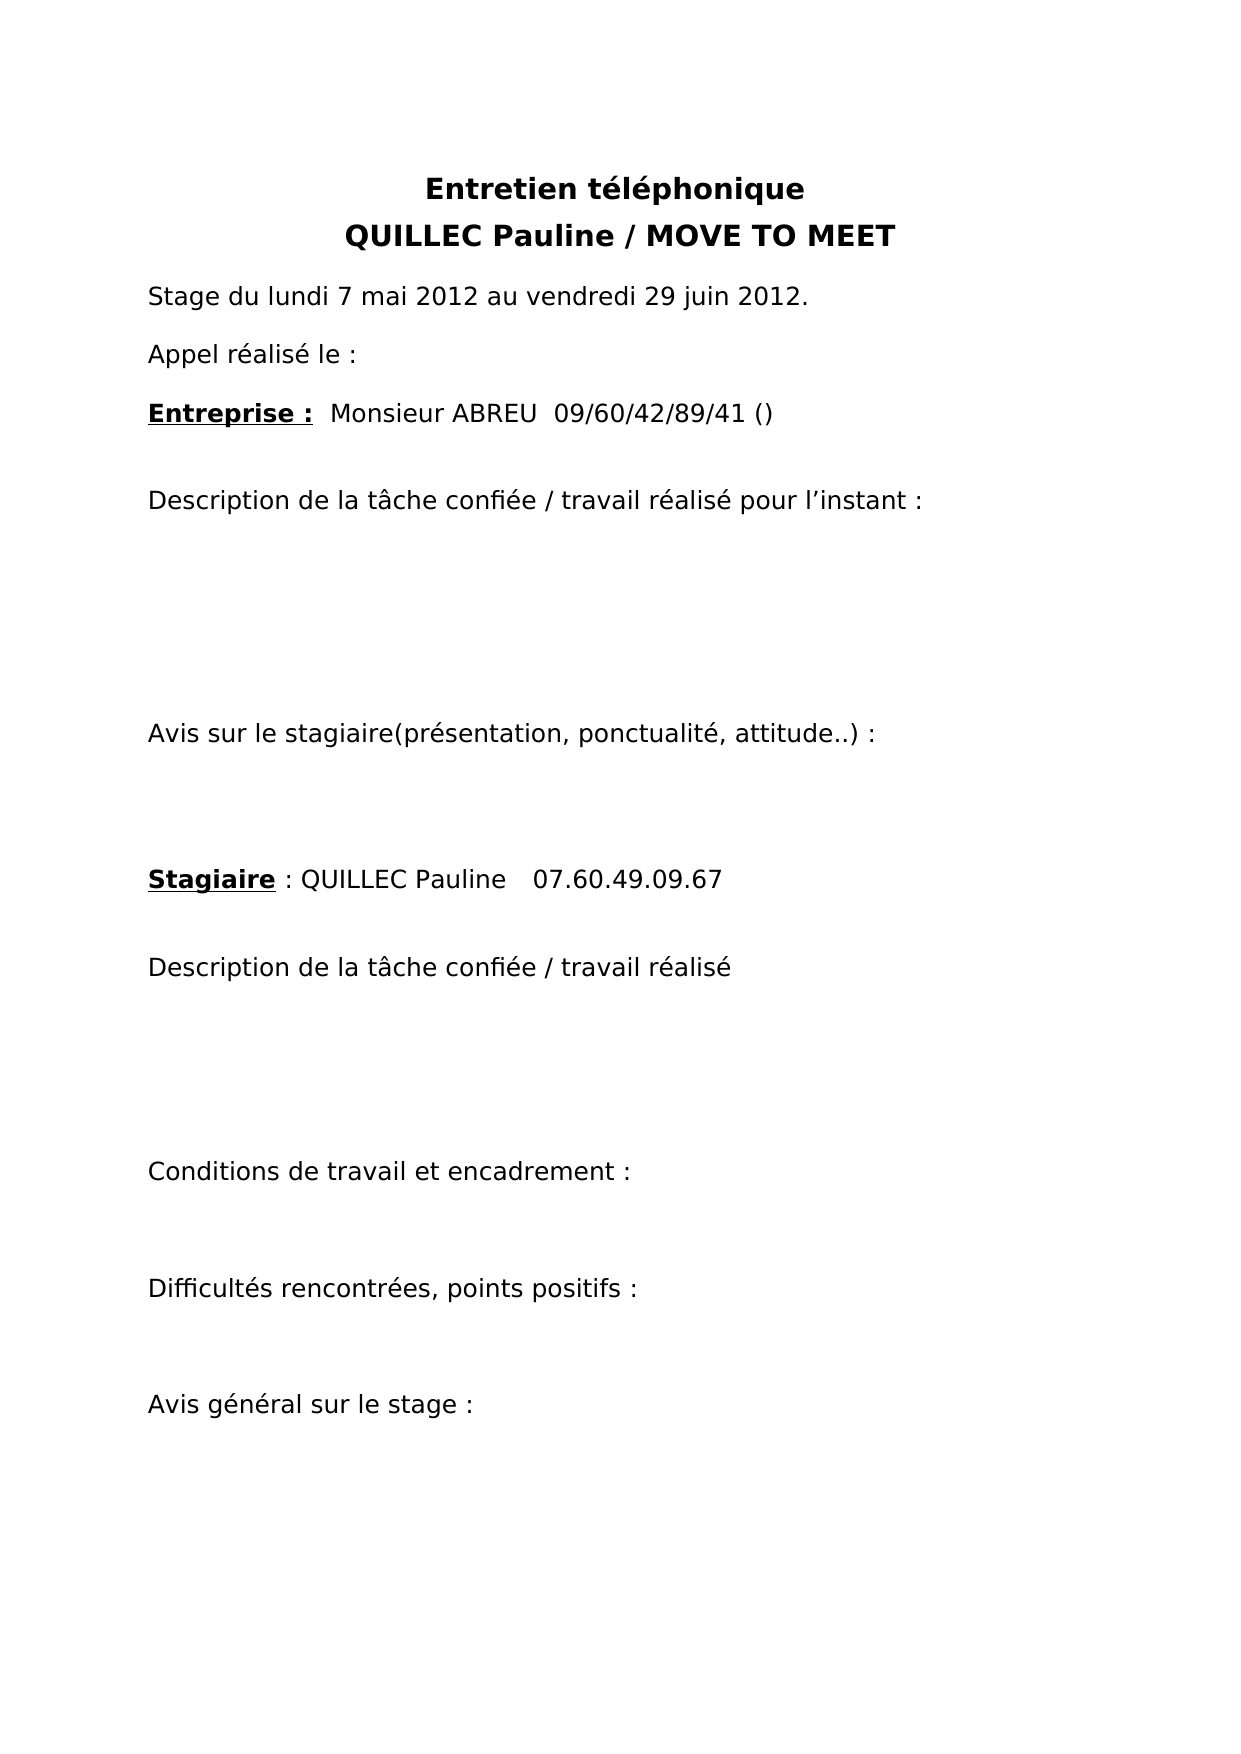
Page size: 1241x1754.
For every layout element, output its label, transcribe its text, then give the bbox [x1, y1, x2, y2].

text Stage du lundi 7 mai 2012 au vendredi 29 juin 2012. [148, 282, 1093, 311]
text Difficultés rencontrées, points positifs : [148, 1274, 1093, 1303]
text Description de la tâche confiée / travail réalisé pour l’instant : [148, 486, 1093, 516]
text Conditions de travail et encadrement : [148, 1157, 1093, 1186]
subtitle Entretien téléphonique [148, 173, 1093, 207]
text Avis général sur le stage : [148, 1391, 1093, 1420]
text Entreprise : Monsieur ABREU 09/60/42/89/41 () [148, 399, 1093, 428]
text Stagiaire : QUILLEC Pauline 07.60.49.09.67 [148, 866, 1093, 895]
text Description de la tâche confiée / travail réalisé [148, 953, 1093, 982]
text Avis sur le stagiaire(présentation, ponctualité, attitude..) : [148, 720, 1093, 749]
text QUILLEC Pauline / MOVE TO MEET [148, 219, 1093, 253]
text Appel réalisé le : [148, 341, 1093, 370]
